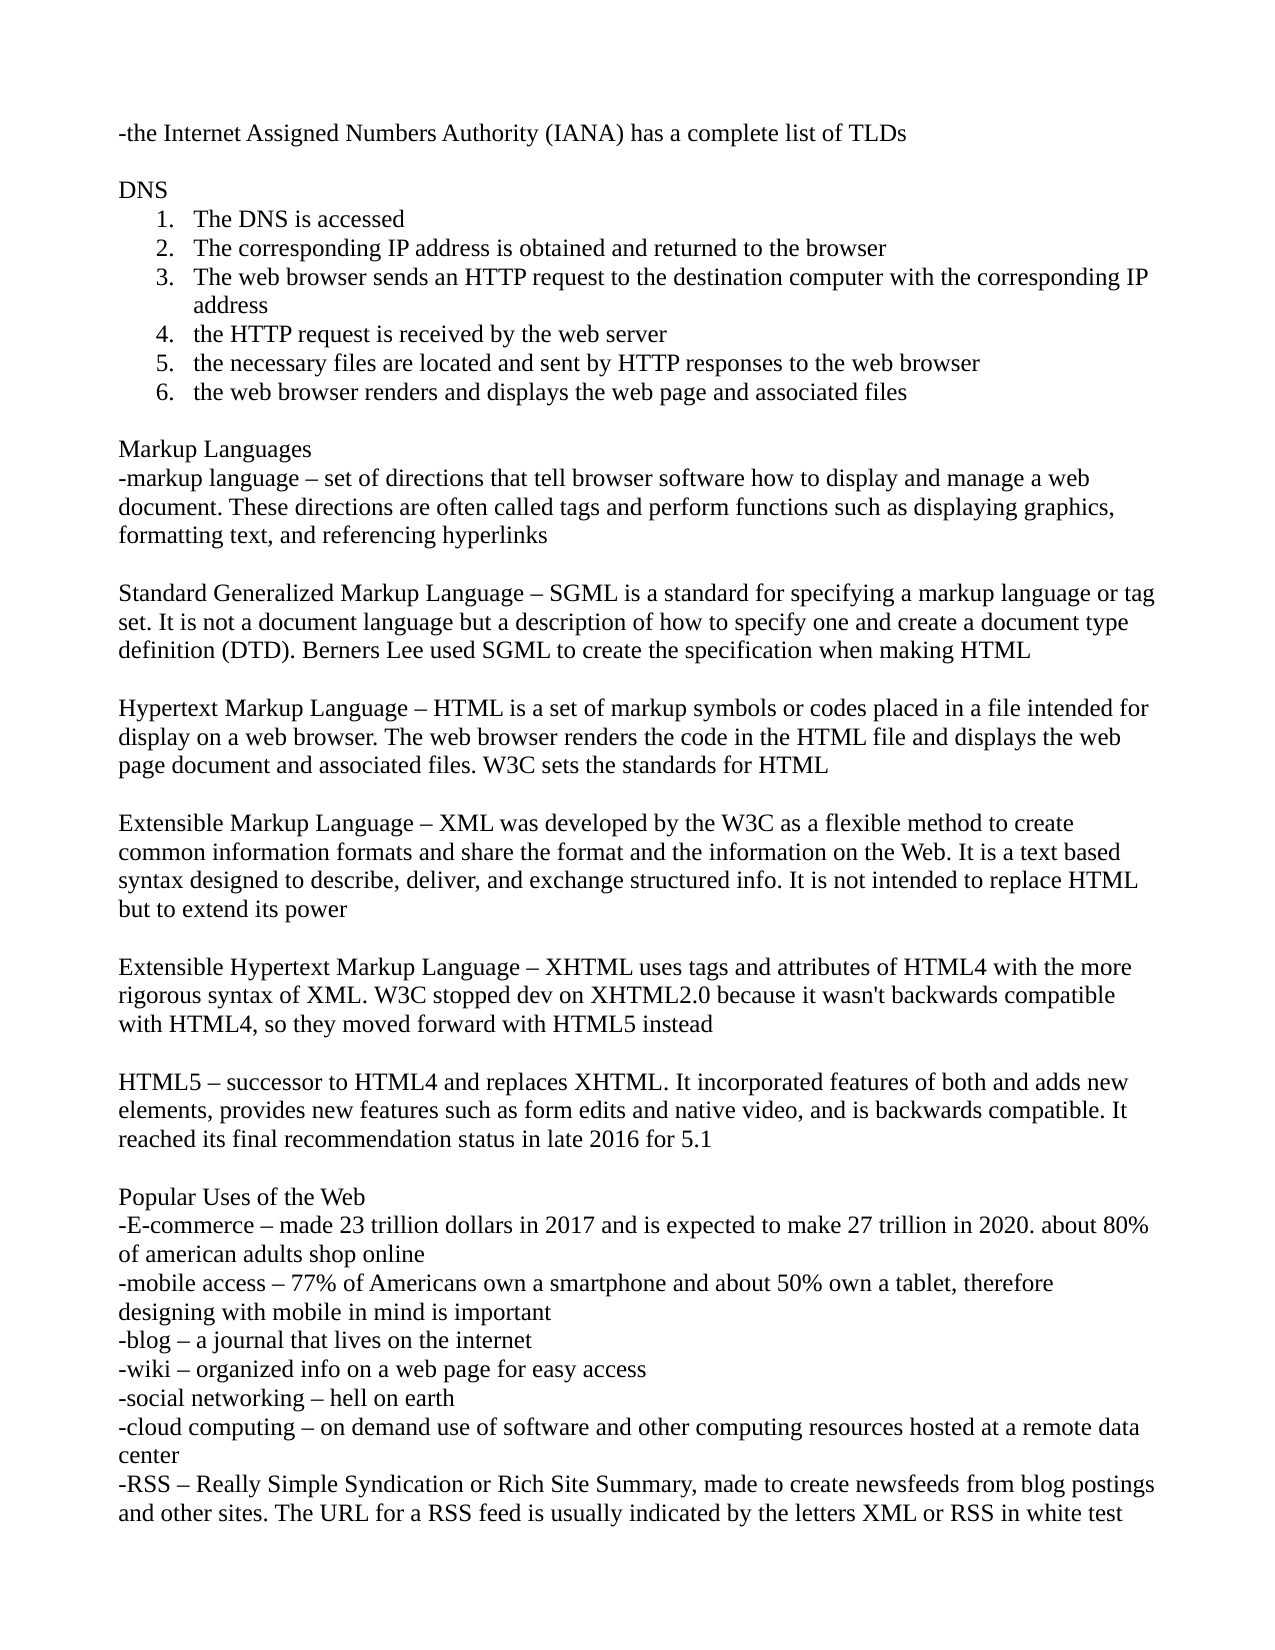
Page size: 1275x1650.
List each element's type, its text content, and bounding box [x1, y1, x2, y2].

text -E-commerce – made 23 trillion dollars in 2017 and is expected to make 27 trillion in 2020. about 80% of american adults shop online [118, 1211, 1157, 1268]
text -RSS – Really Simple Syndication or Rich Site Summary, made to create newsfeeds from blog postings and other sites. The URL for a RSS feed is usually indicated by the letters XML or RSS in white test [118, 1469, 1157, 1527]
text -cloud computing – on demand use of software and other computing resources hosted at a remote data center [118, 1412, 1157, 1469]
text HTML5 – successor to HTML4 and replaces XHTML. It incorporated features of both and adds new elements, provides new features such as form edits and native video, and is backwards compatible. It reached its final recommendation status in late 2016 for 5.1 [118, 1067, 1157, 1153]
list the HTTP request is received by the web server [156, 319, 1157, 348]
text Extensible Markup Language – XML was developed by the W3C as a flexible method to create common information formats and share the format and the information on the Web. It is a text based syntax designed to describe, deliver, and exchange structured info. It is not intended to replace HTML but to extend its power [118, 808, 1157, 923]
list The corresponding IP address is obtained and returned to the browser [156, 233, 1157, 262]
list the necessary files are located and sent by HTTP responses to the web browser [156, 348, 1157, 377]
text -the Internet Assigned Numbers Authority (IANA) has a complete list of TLDs [118, 118, 1157, 147]
text -mobile access – 77% of Americans own a smartphone and about 50% own a tablet, therefore designing with mobile in mind is important [118, 1268, 1157, 1326]
list the web browser renders and displays the web page and associated files [156, 377, 1157, 406]
text Markup Languages [118, 434, 1157, 463]
list The DNS is accessed [156, 204, 1157, 233]
text Standard Generalized Markup Language – SGML is a standard for specifying a markup language or tag set. It is not a document language but a description of how to specify one and create a document type definition (DTD). Berners Lee used SGML to create the specification when making HTML [118, 578, 1157, 664]
text Extensible Hypertext Markup Language – XHTML uses tags and attributes of HTML4 with the more rigorous syntax of XML. W3C stopped dev on XHTML2.0 because it wasn't backwards compatible with HTML4, so they moved forward with HTML5 instead [118, 952, 1157, 1038]
list The web browser sends an HTTP request to the destination computer with the corresponding IP address [156, 262, 1157, 319]
text Hypertext Markup Language – HTML is a set of markup symbols or codes placed in a file intended for display on a web browser. The web browser renders the code in the HTML file and displays the web page document and associated files. W3C sets the standards for HTML [118, 693, 1157, 779]
text Popular Uses of the Web [118, 1182, 1157, 1211]
text -wiki – organized info on a web page for easy access [118, 1354, 1157, 1383]
text -markup language – set of directions that tell browser software how to display and manage a web document. These directions are often called tags and perform functions such as displaying graphics, formatting text, and referencing hyperlinks [118, 463, 1157, 549]
text -blog – a journal that lives on the internet [118, 1326, 1157, 1354]
text DNS [118, 176, 1157, 204]
text -social networking – hell on earth [118, 1383, 1157, 1412]
